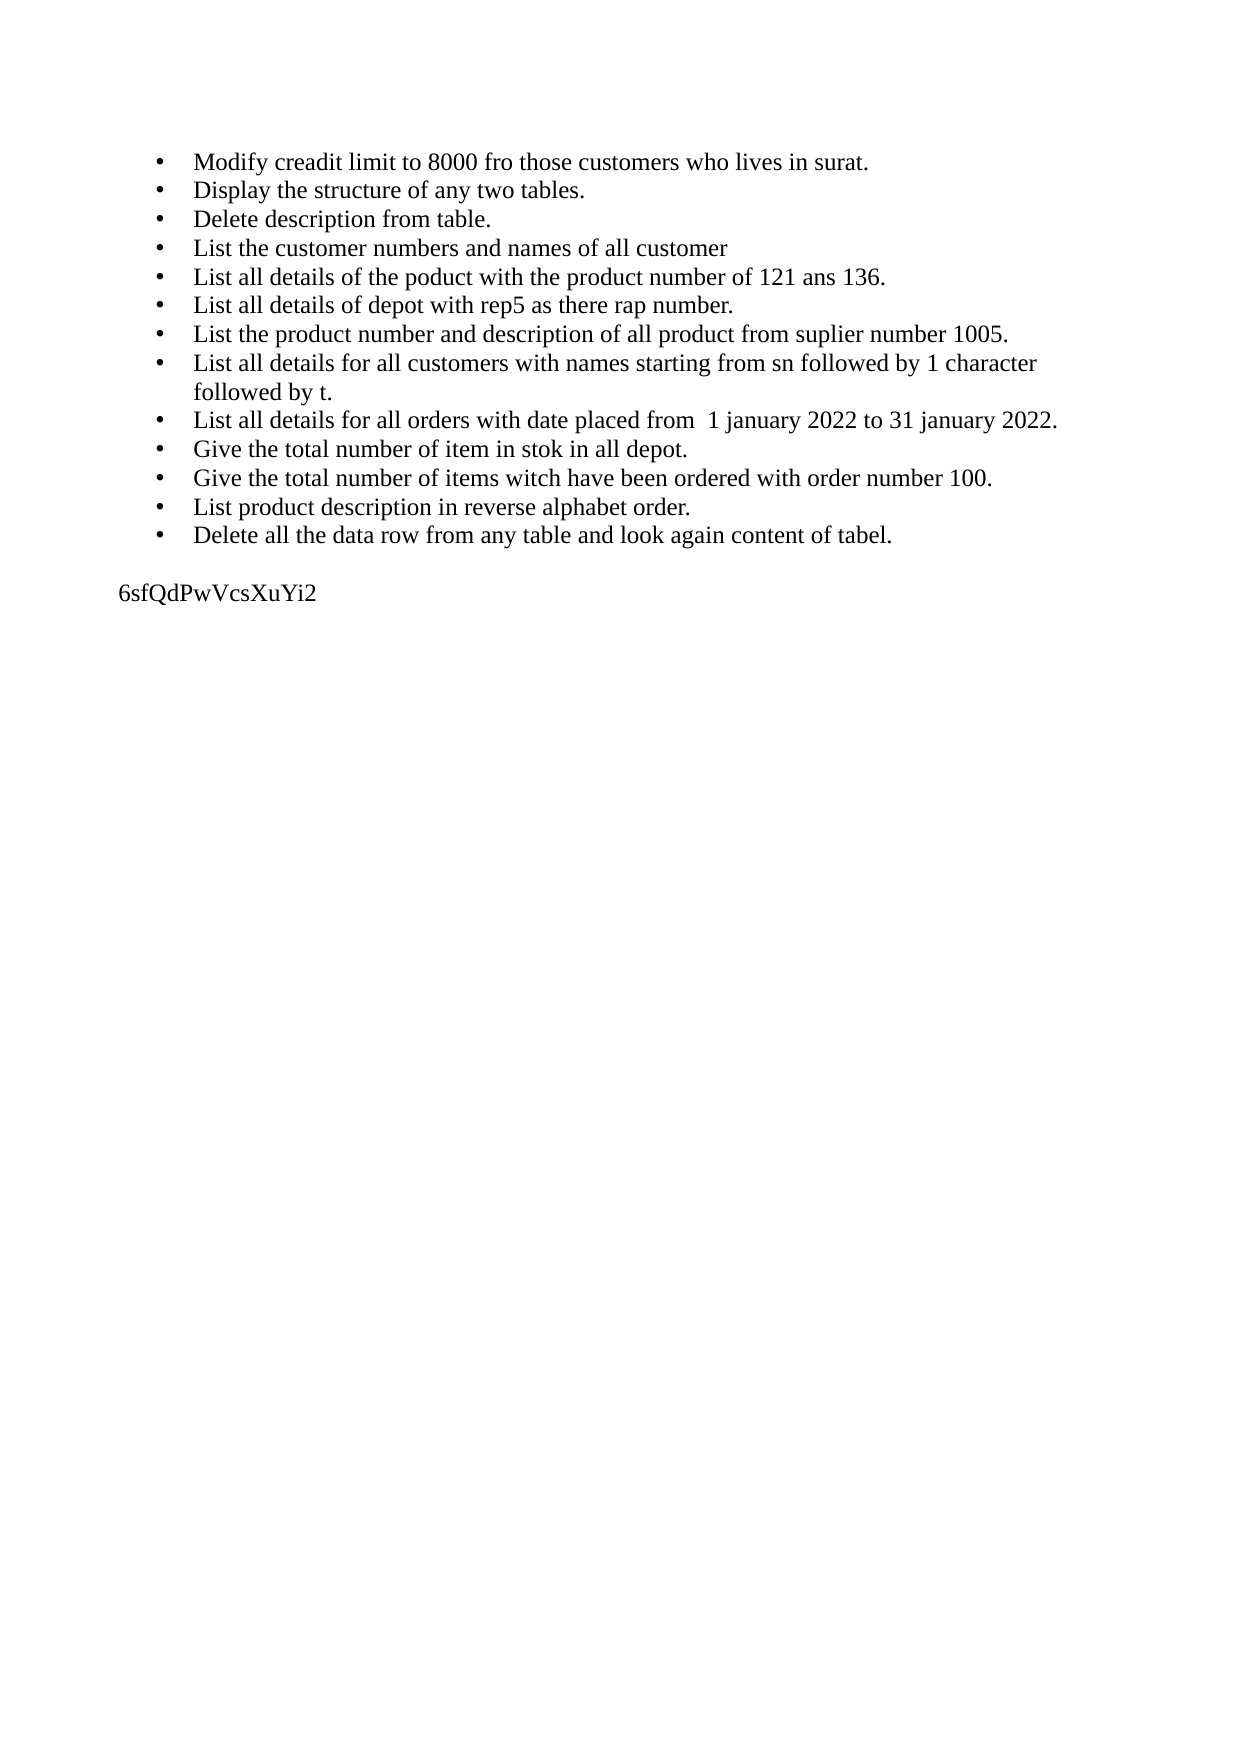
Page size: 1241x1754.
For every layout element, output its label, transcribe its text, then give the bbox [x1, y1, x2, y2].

list List all details for all orders with date placed from 1 january 2022 to 31 january 2022. [156, 406, 1122, 434]
text 6sfQdPwVcsXuYi2 [118, 578, 1122, 607]
list List product description in reverse alphabet order. [156, 492, 1122, 521]
list Give the total number of items witch have been ordered with order number 100. [156, 463, 1122, 492]
list Display the structure of any two tables. [156, 176, 1122, 204]
list List all details of depot with rep5 as there rap number. [156, 291, 1122, 319]
list List all details of the poduct with the product number of 121 ans 136. [156, 262, 1122, 291]
list Modify creadit limit to 8000 fro those customers who lives in surat. [156, 147, 1122, 176]
list List the customer numbers and names of all customer [156, 233, 1122, 262]
list Delete all the data row from any table and look again content of tabel. [156, 521, 1122, 549]
list Delete description from table. [156, 204, 1122, 233]
list List the product number and description of all product from suplier number 1005. [156, 319, 1122, 348]
list List all details for all customers with names starting from sn followed by 1 character followed by t. [156, 348, 1122, 406]
list Give the total number of item in stok in all depot. [156, 434, 1122, 463]
